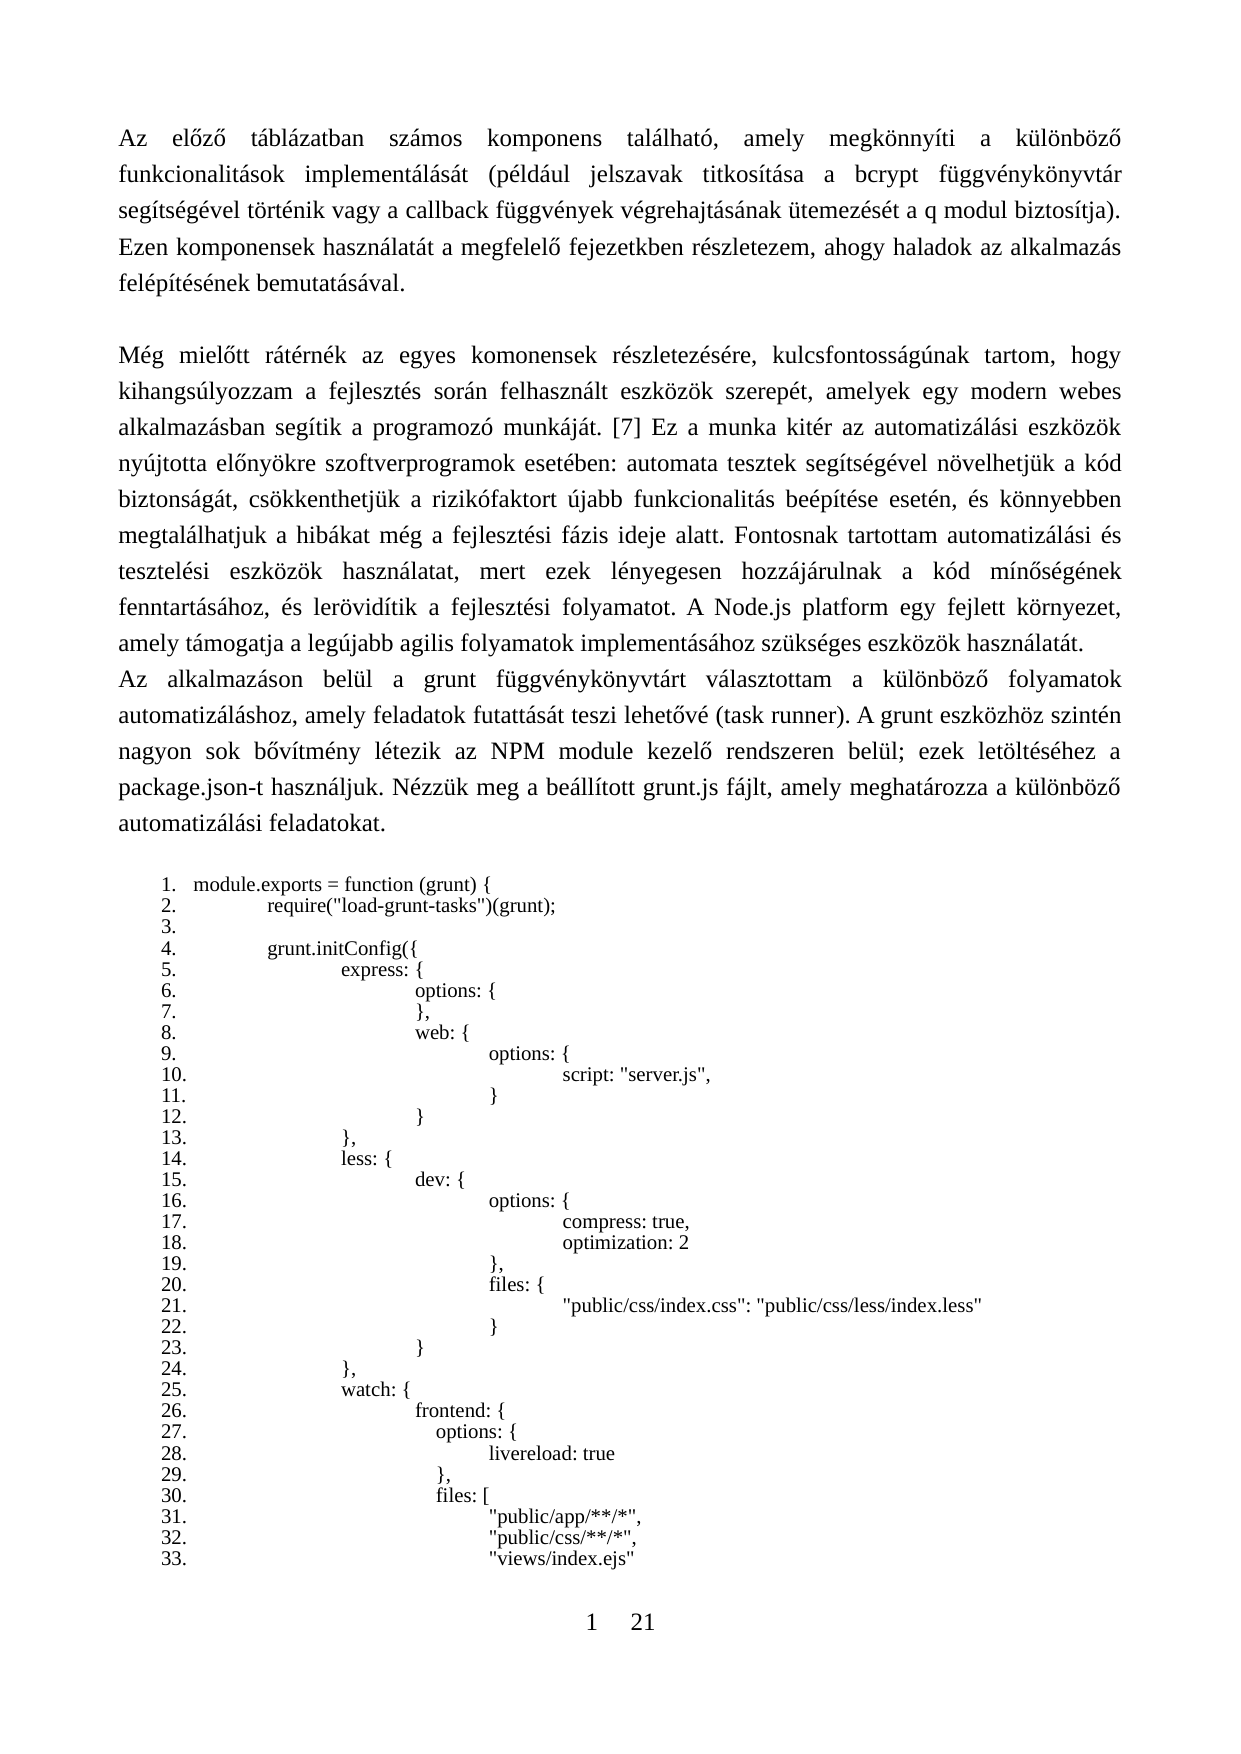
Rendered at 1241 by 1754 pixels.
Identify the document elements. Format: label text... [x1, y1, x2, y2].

subtitle } [156, 1317, 1122, 1338]
subtitle script: "server.js", [156, 1064, 1122, 1085]
subtitle frontend: { [156, 1401, 1122, 1422]
subtitle "public/app/**/*", [156, 1506, 1122, 1527]
subtitle dev: { [156, 1169, 1122, 1191]
subtitle }, [156, 1001, 1122, 1022]
subtitle less: { [156, 1148, 1122, 1169]
subtitle compress: true, [156, 1212, 1122, 1233]
subtitle } [156, 1338, 1122, 1359]
subtitle }, [156, 1359, 1122, 1380]
subtitle optimization: 2 [156, 1233, 1122, 1254]
subtitle options: { [156, 1422, 1122, 1443]
subtitle web: { [156, 1022, 1122, 1043]
subtitle express: { [156, 959, 1122, 980]
subtitle options: { [156, 1191, 1122, 1212]
subtitle require("load-grunt-tasks")(grunt); [156, 896, 1122, 917]
subtitle } [156, 1106, 1122, 1127]
subtitle livereload: true [156, 1443, 1122, 1464]
subtitle files: [ [156, 1485, 1122, 1506]
subtitle } [156, 1085, 1122, 1106]
subtitle watch: { [156, 1380, 1122, 1401]
subtitle Még mielőtt rátérnék az egyes komonensek részletezésére, kulcsfontosságúnak tartom, hogy kihangsúlyozzam a fejlesztés során felhasznált eszközök szerepét, amelyek egy modern webes alkalmazásban segítik a programozó munkáját. [7] Ez a munka kitér az automatizálási eszközök nyújtotta előnyökre szoftverprogramok esetében: automata tesztek segítségével növelhetjük a kód biztonságát, csökkenthetjük a rizikófaktort újabb funkcionalitás beépítése esetén, és könnyebben megtalálhatjuk a hibákat még a fejlesztési fázis ideje alatt. Fontosnak tartottam automatizálási és tesztelési eszközök használatat, mert ezek lényegesen hozzájárulnak a kód mínőségének fenntartásához, és lerövidítik a fejlesztési folyamatot. A Node.js platform egy fejlett környezet, amely támogatja a legújabb agilis folyamatok implementásához szükséges eszközök használatát. [118, 334, 1122, 659]
subtitle module.exports = function (grunt) { [156, 875, 1122, 896]
subtitle options: { [156, 1043, 1122, 1064]
subtitle Az előző táblázatban számos komponens található, amely megkönnyíti a különböző funkcionalitások implementálását (például jelszavak titkosítása a bcrypt függvénykönyvtár segítségével történik vagy a callback függvények végrehajtásának ütemezését a q modul biztosítja). Ezen komponensek használatát a megfelelő fejezetkben részletezem, ahogy haladok az alkalmazás felépítésének bemutatásával. [118, 118, 1122, 298]
subtitle "public/css/index.css": "public/css/less/index.less" [156, 1296, 1122, 1317]
subtitle "views/index.ejs" [156, 1548, 1122, 1569]
subtitle grunt.initConfig({ [156, 938, 1122, 959]
subtitle }, [156, 1464, 1122, 1485]
subtitle }, [156, 1127, 1122, 1148]
subtitle }, [156, 1254, 1122, 1275]
subtitle options: { [156, 980, 1122, 1001]
subtitle Az alkalmazáson belül a grunt függvénykönyvtárt választottam a különböző folyamatok automatizáláshoz, amely feladatok futattását teszi lehetővé (task runner). A grunt eszközhöz szintén nagyon sok bővítmény létezik az NPM module kezelő rendszeren belül; ezek letöltéséhez a package.json-t használjuk. Nézzük meg a beállított grunt.js fájlt, amely meghatározza a különböző automatizálási feladatokat. [118, 659, 1122, 839]
subtitle files: { [156, 1275, 1122, 1296]
subtitle "public/css/**/*", [156, 1527, 1122, 1548]
